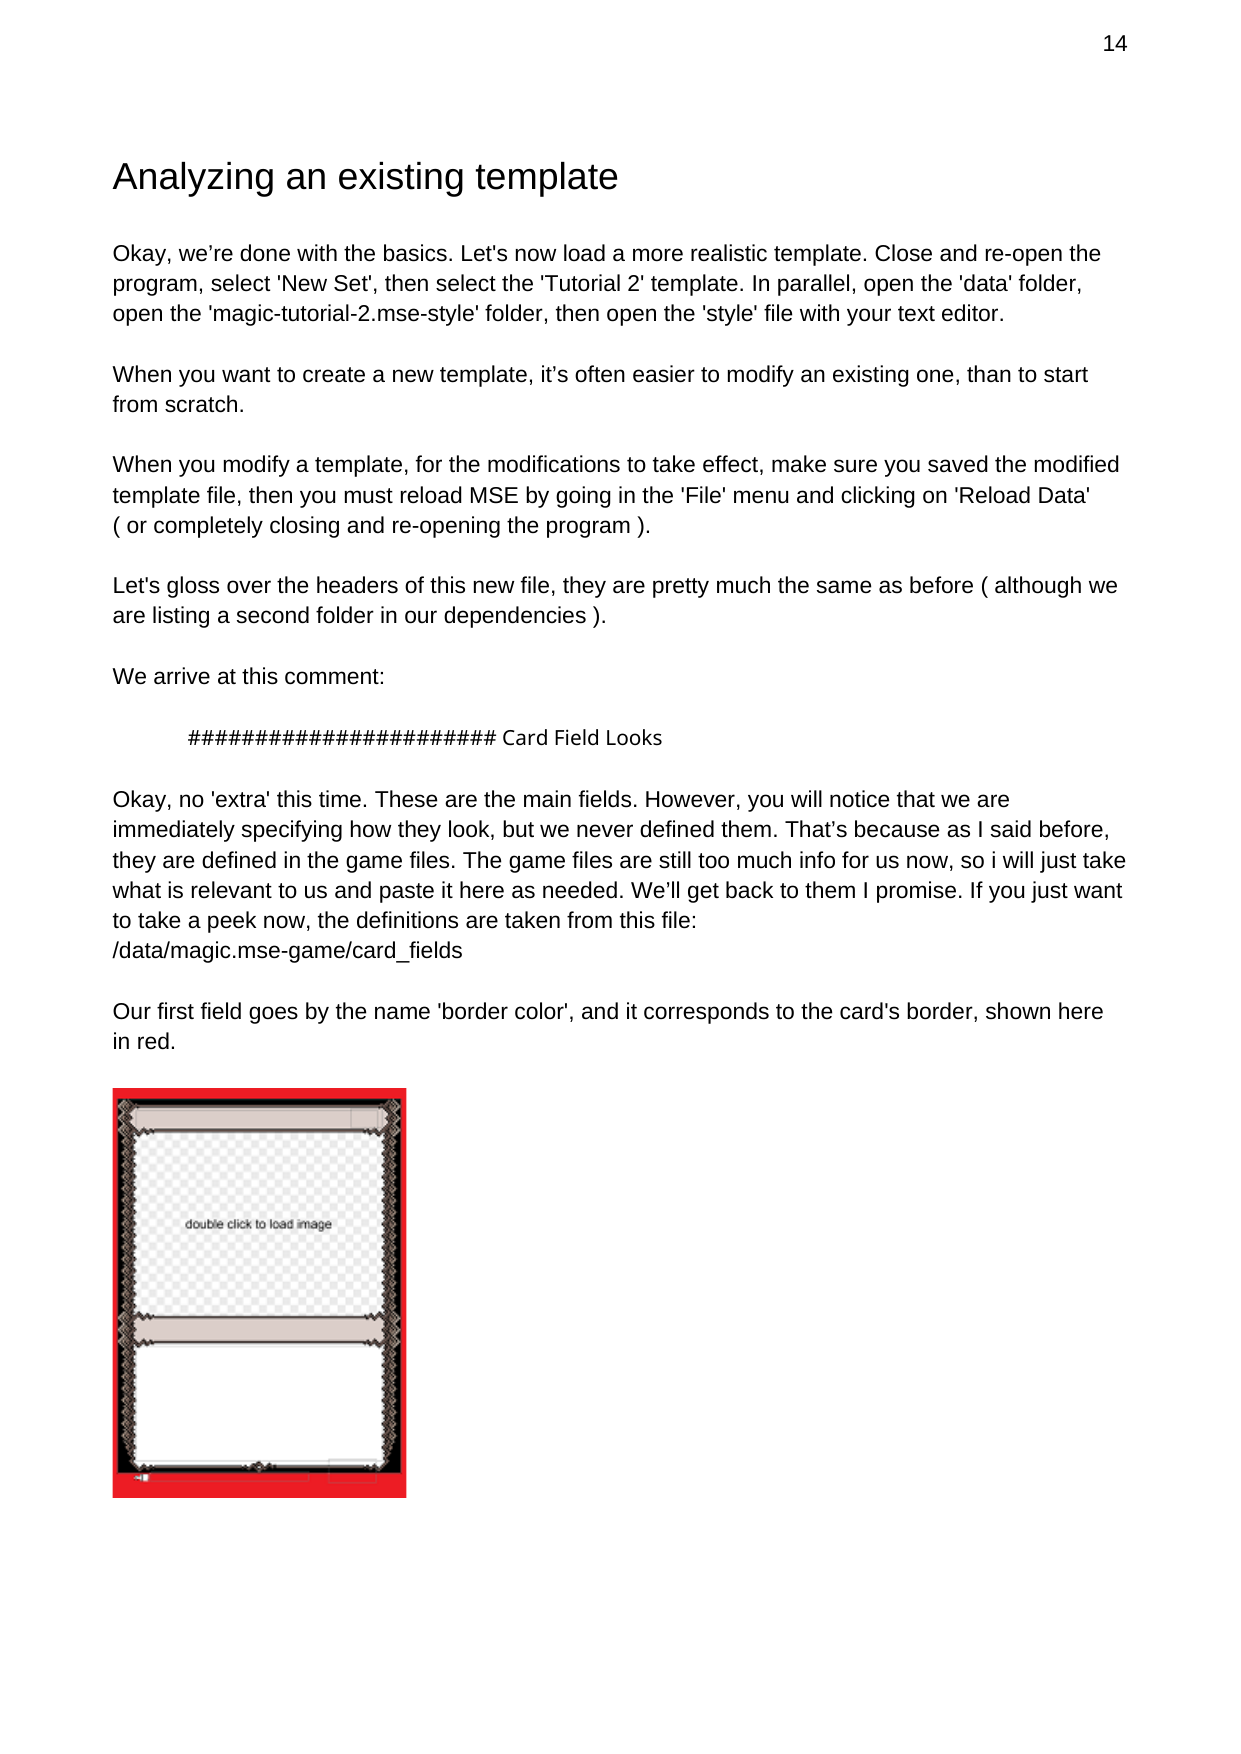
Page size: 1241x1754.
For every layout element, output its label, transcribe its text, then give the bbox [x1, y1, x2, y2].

text When you modify a template, for the modifications to take effect, make sure you saved the modified template file, then you must reload MSE by going in the 'File' menu and clicking on 'Reload Data' ( or completely closing and re-opening the program ). [112, 451, 1128, 538]
subtitle Analyzing an existing template [112, 154, 1128, 197]
text Let's gloss over the headers of this new file, they are pretty much the same as before ( although we are listing a second folder in our dependencies ). [112, 572, 1128, 629]
text Our first field goes by the name 'border color', and it corresponds to the card's border, shown here in red. [112, 998, 1128, 1054]
text Okay, we’re done with the basics. Let's now load a more realistic template. Close and re-open the program, select 'New Set', then select the 'Tutorial 2' template. In parallel, open the 'data' folder, open the 'magic-tutorial-2.mse-style' folder, then open the 'style' file with your text editor. [112, 240, 1128, 327]
text Okay, no 'extra' this time. These are the main fields. However, you will notice that we are immediately specifying how they look, but we never defined them. That’s because as I said before, they are defined in the game files. The game files are still too much info for us now, so i will just take what is relevant to us and paste it here as needed. We’ll get back to them I promise. If you just want to take a peek now, the definitions are taken from this file: [112, 786, 1128, 933]
picture [112, 1088, 407, 1498]
text We arrive at this comment: [112, 663, 1128, 689]
text ####################### Card Field Looks [112, 723, 1128, 752]
text When you want to create a new template, it’s often easier to modify an existing one, than to start from scratch. [112, 361, 1128, 417]
text /data/magic.mse-game/card_fields [112, 937, 1128, 963]
